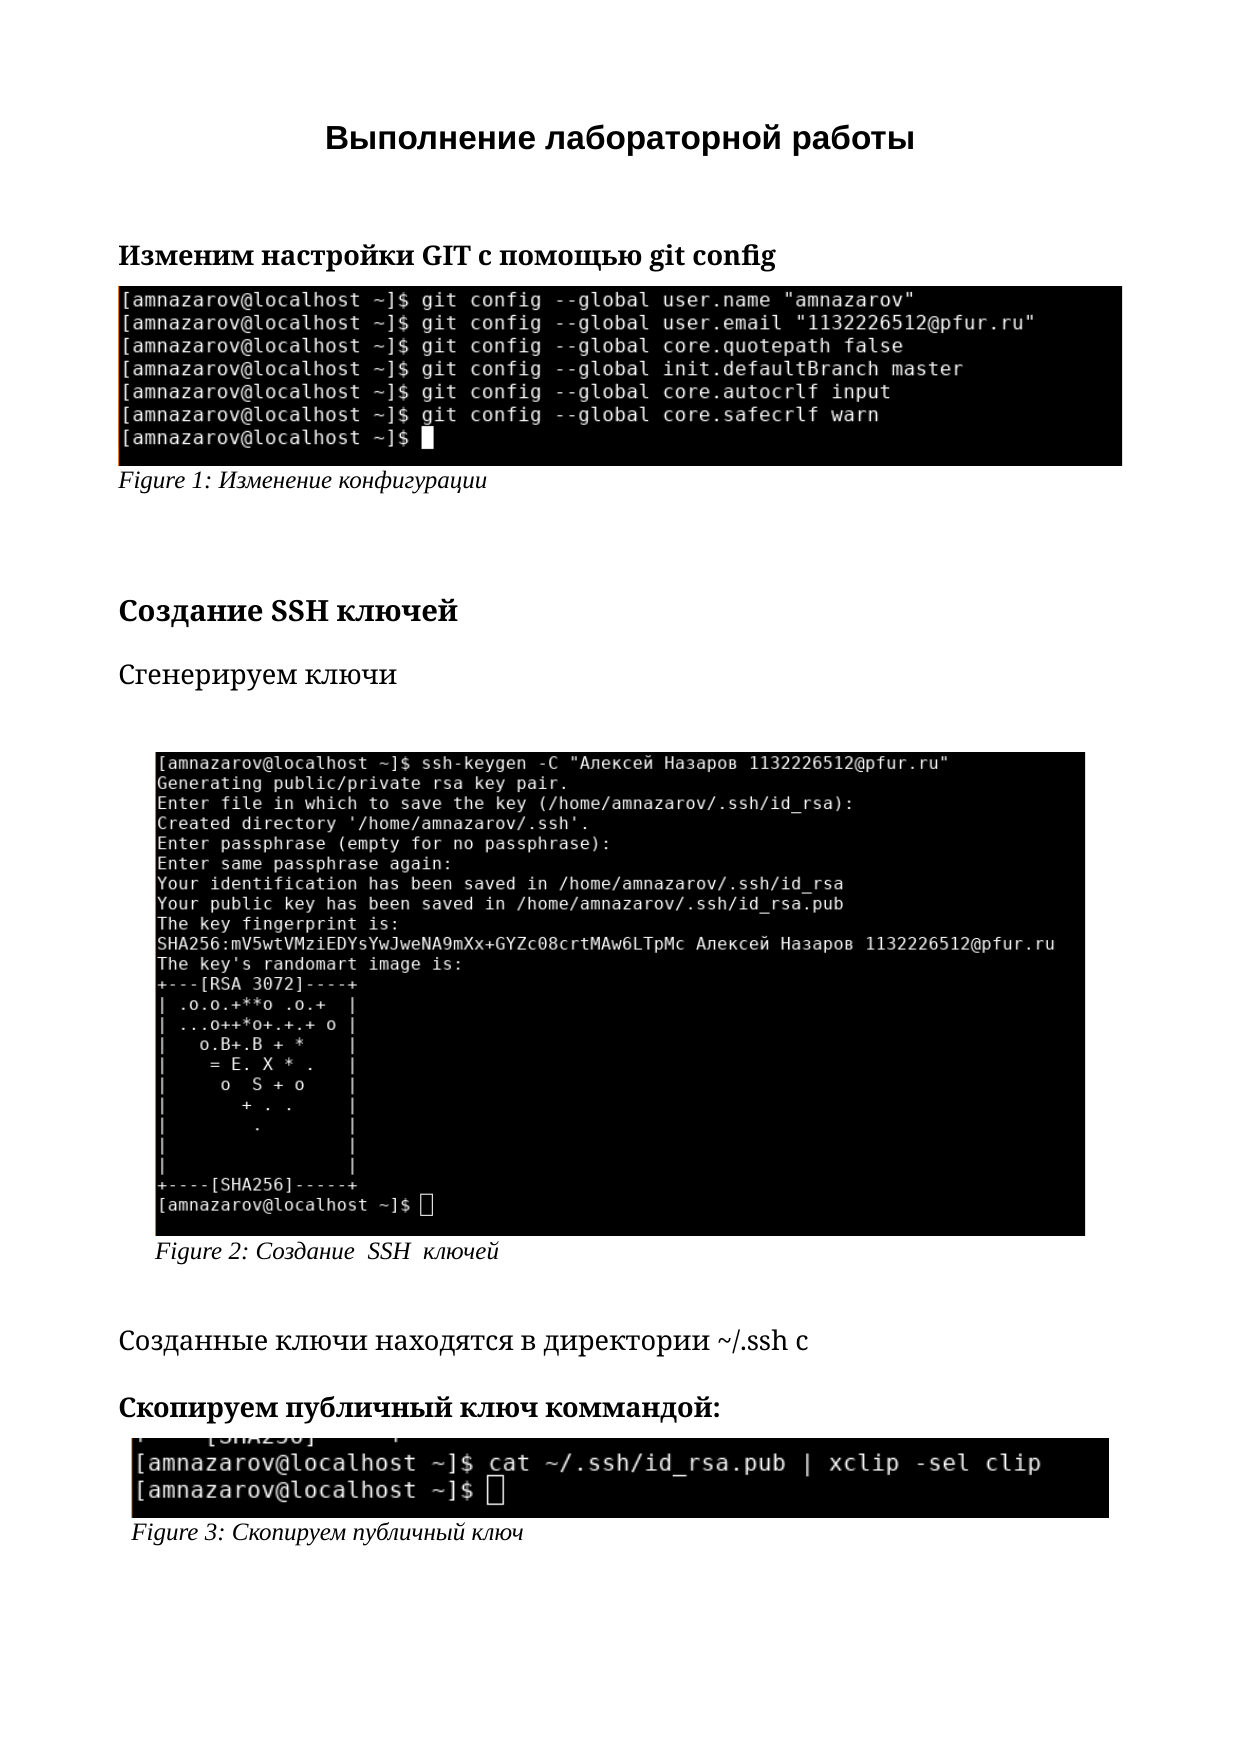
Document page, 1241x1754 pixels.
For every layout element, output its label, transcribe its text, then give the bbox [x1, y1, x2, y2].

picture [155, 752, 1086, 1236]
subtitle Скопируем публичный ключ коммандой: [118, 1389, 1122, 1426]
subtitle Изменим настройки GIT с помощью git config [118, 237, 1122, 274]
subtitle Выполнение лабораторной работы [118, 118, 1122, 157]
subtitle Создание SSH ключей [118, 591, 1122, 630]
text [155, 1265, 1085, 1272]
picture [118, 286, 1123, 466]
text Figure 3: Скопируем публичный ключ [131, 1518, 1109, 1546]
picture [131, 1438, 1109, 1518]
text Figure 2: Создание SSH ключей [155, 1236, 1085, 1265]
subtitle Сгенерируем ключи [118, 655, 1122, 692]
text Созданные ключи находятся в директории ~/.ssh c [118, 1321, 1122, 1358]
text Figure 1: Изменение конфигурации [118, 466, 1122, 494]
